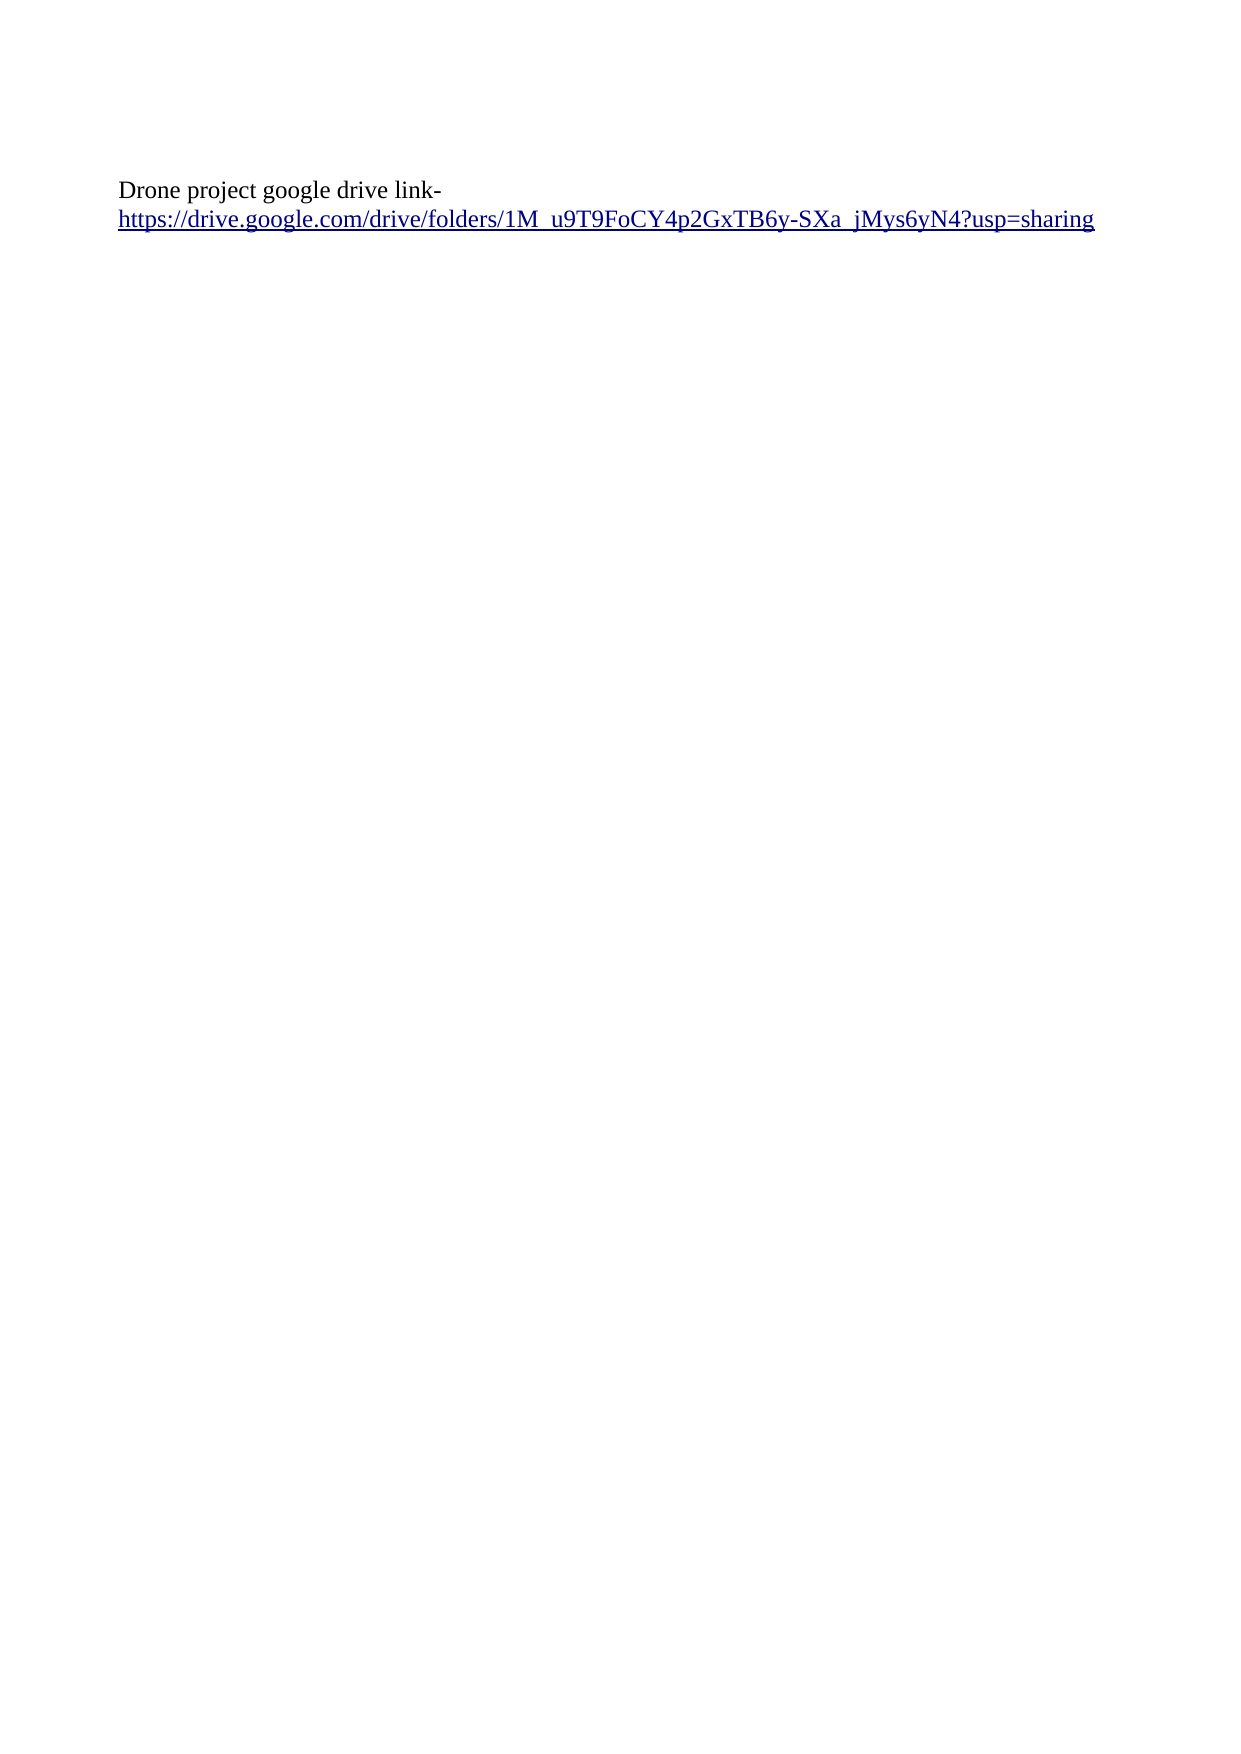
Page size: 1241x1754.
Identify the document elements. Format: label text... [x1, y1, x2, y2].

text Drone project google drive link- https://drive.google.com/drive/folders/1M_u9T9FoCY4p2GxTB6y-SXa_jMys6yN4?usp=sharing [118, 176, 1122, 233]
